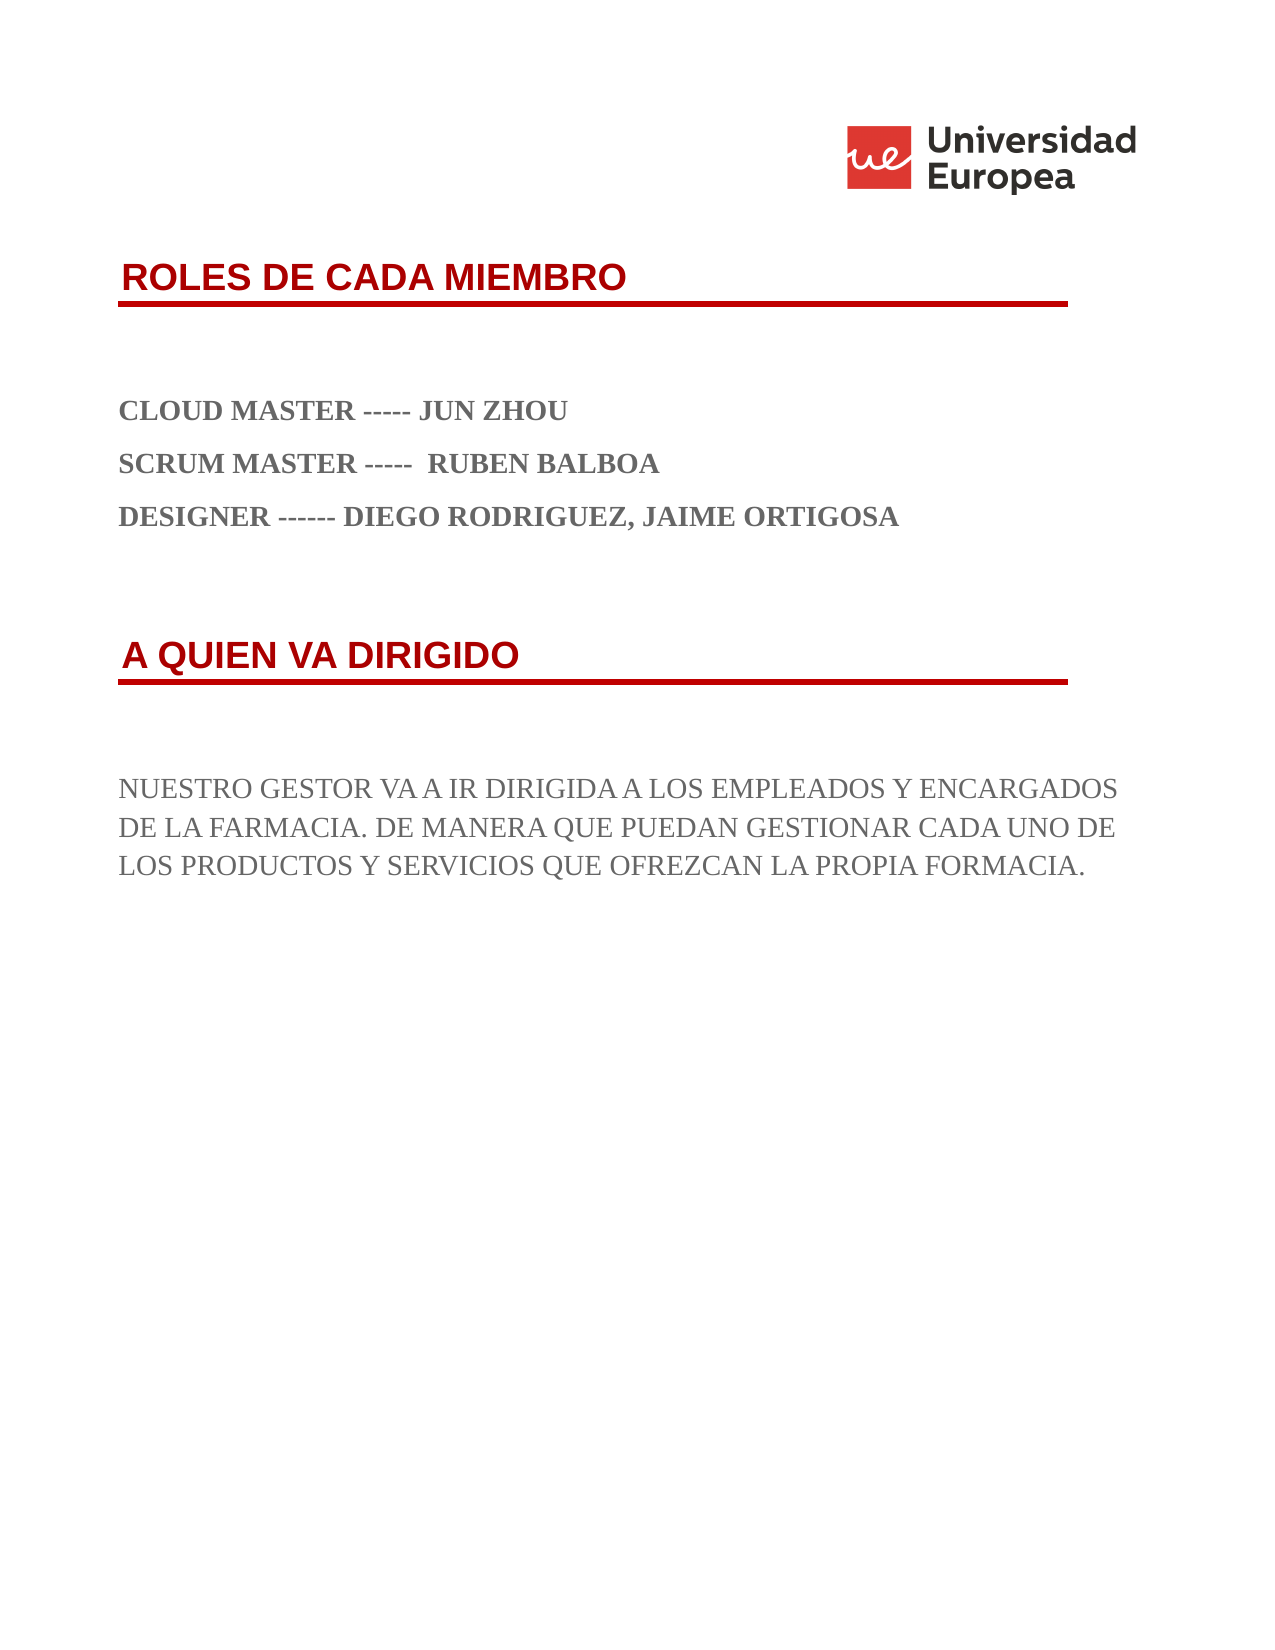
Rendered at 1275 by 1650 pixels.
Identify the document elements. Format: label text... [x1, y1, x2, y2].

text CLOUD MASTER ----- JUN ZHOU [118, 393, 1157, 427]
subtitle ROLES DE CADA MIEMBRO [118, 252, 1068, 301]
text SCRUM MASTER ----- RUBEN BALBOA [118, 446, 1157, 480]
picture [842, 118, 1138, 199]
subtitle A QUIEN VA DIRIGIDO [118, 629, 1068, 679]
text NUESTRO GESTOR VA A IR DIRIGIDA A LOS EMPLEADOS Y ENCARGADOS DE LA FARMACIA. DE MANERA QUE PUEDAN GESTIONAR CADA UNO DE LOS PRODUCTOS Y SERVICIOS QUE OFREZCAN LA PROPIA FORMACIA. [118, 771, 1157, 882]
text DESIGNER ------ DIEGO RODRIGUEZ, JAIME ORTIGOSA [118, 499, 1157, 533]
